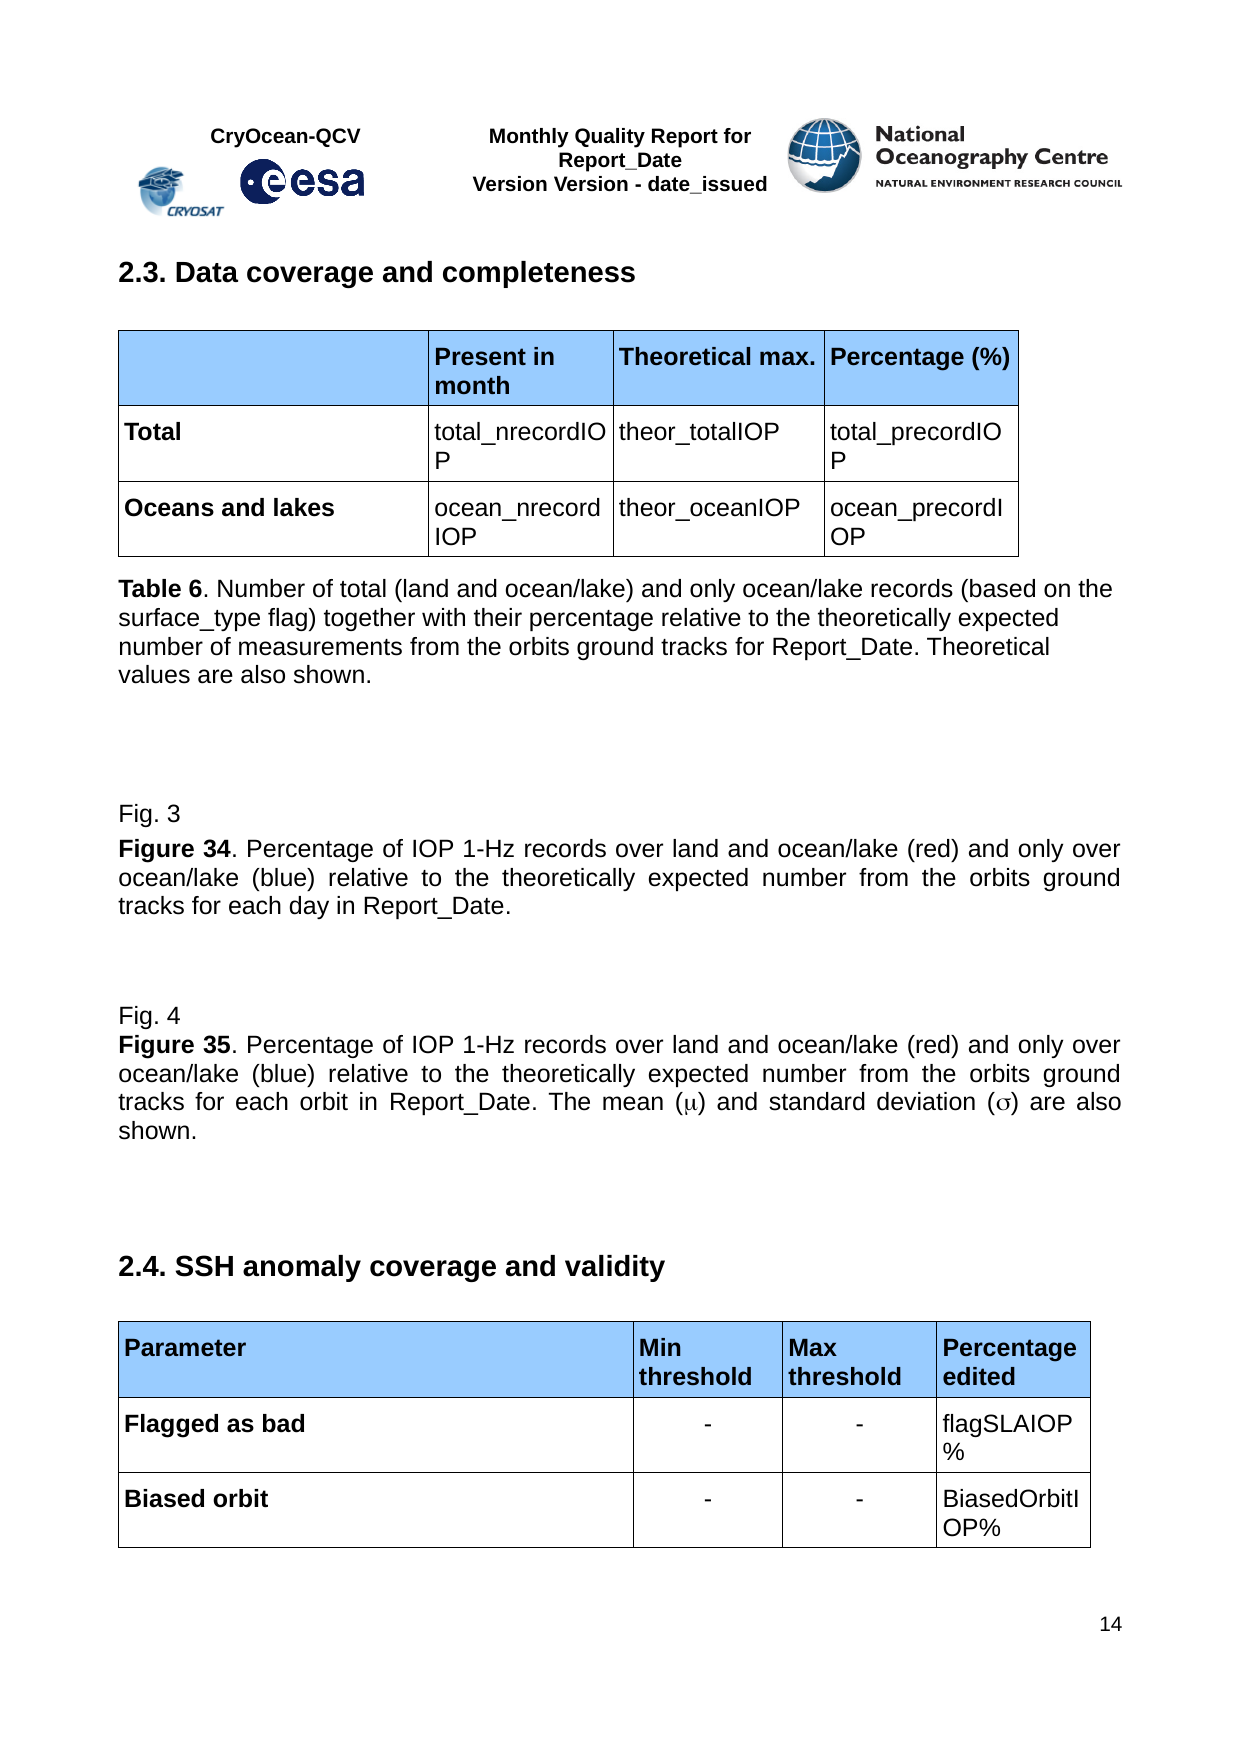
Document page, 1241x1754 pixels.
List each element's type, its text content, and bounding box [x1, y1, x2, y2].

text 2.3. Data coverage and completeness [118, 255, 1122, 289]
table_cell Flagged as bad [119, 1398, 633, 1472]
table_header Min threshold [634, 1322, 782, 1397]
table_cell theor_totalIOP [614, 406, 824, 481]
table_header Present in month [429, 331, 613, 405]
table_cell total_nrecordIOP [429, 406, 613, 481]
table_cell theor_oceanIOP [614, 482, 824, 556]
picture [118, 159, 364, 224]
text Table 6. Number of total (land and ocean/lake) and only ocean/lake records (based on the surface_type flag) together with their percentage relative to the theoretically expected number of measurements from the orbits ground tracks for Report_Date. Theoretical values are also shown. [118, 574, 1122, 689]
table_cell - [783, 1398, 936, 1472]
table_cell ocean_precordIOP [825, 482, 1018, 556]
table_cell - [634, 1473, 782, 1547]
text Figure 34. Percentage of IOP 1-Hz records over land and ocean/lake (red) and only over ocean/lake (blue) relative to the theoretically expected number from the orbits ground tracks for each day in Report_Date. [118, 834, 1122, 920]
table_header Max threshold [783, 1322, 936, 1397]
table_header [119, 331, 428, 405]
text Fig. 4 [118, 1001, 1122, 1030]
table_cell Oceans and lakes [119, 482, 428, 556]
table_cell BiasedOrbitIOP% [937, 1473, 1090, 1547]
table_cell flagSLAIOP% [937, 1398, 1090, 1472]
picture [787, 118, 1123, 193]
table_cell ocean_nrecordIOP [429, 482, 613, 556]
table_cell - [783, 1473, 936, 1547]
text Fig. 3 [118, 799, 1122, 828]
table_cell - [634, 1398, 782, 1472]
table_header Parameter [119, 1322, 633, 1397]
table_cell Biased orbit [119, 1473, 633, 1547]
table_cell total_precordIOP [825, 406, 1018, 481]
table_cell Total [119, 406, 428, 481]
text Figure 35. Percentage of IOP 1-Hz records over land and ocean/lake (red) and only over ocean/lake (blue) relative to the theoretically expected number from the orbits ground tracks for each orbit in Report_Date. The mean (μ) and standard deviation (σ) are also shown. [118, 1030, 1122, 1145]
table_header Theoretical max. [614, 331, 824, 405]
table_header Percentage (%) [825, 331, 1018, 405]
text 2.4. SSH anomaly coverage and validity [118, 1249, 1122, 1282]
table_header Percentage edited [937, 1322, 1090, 1397]
